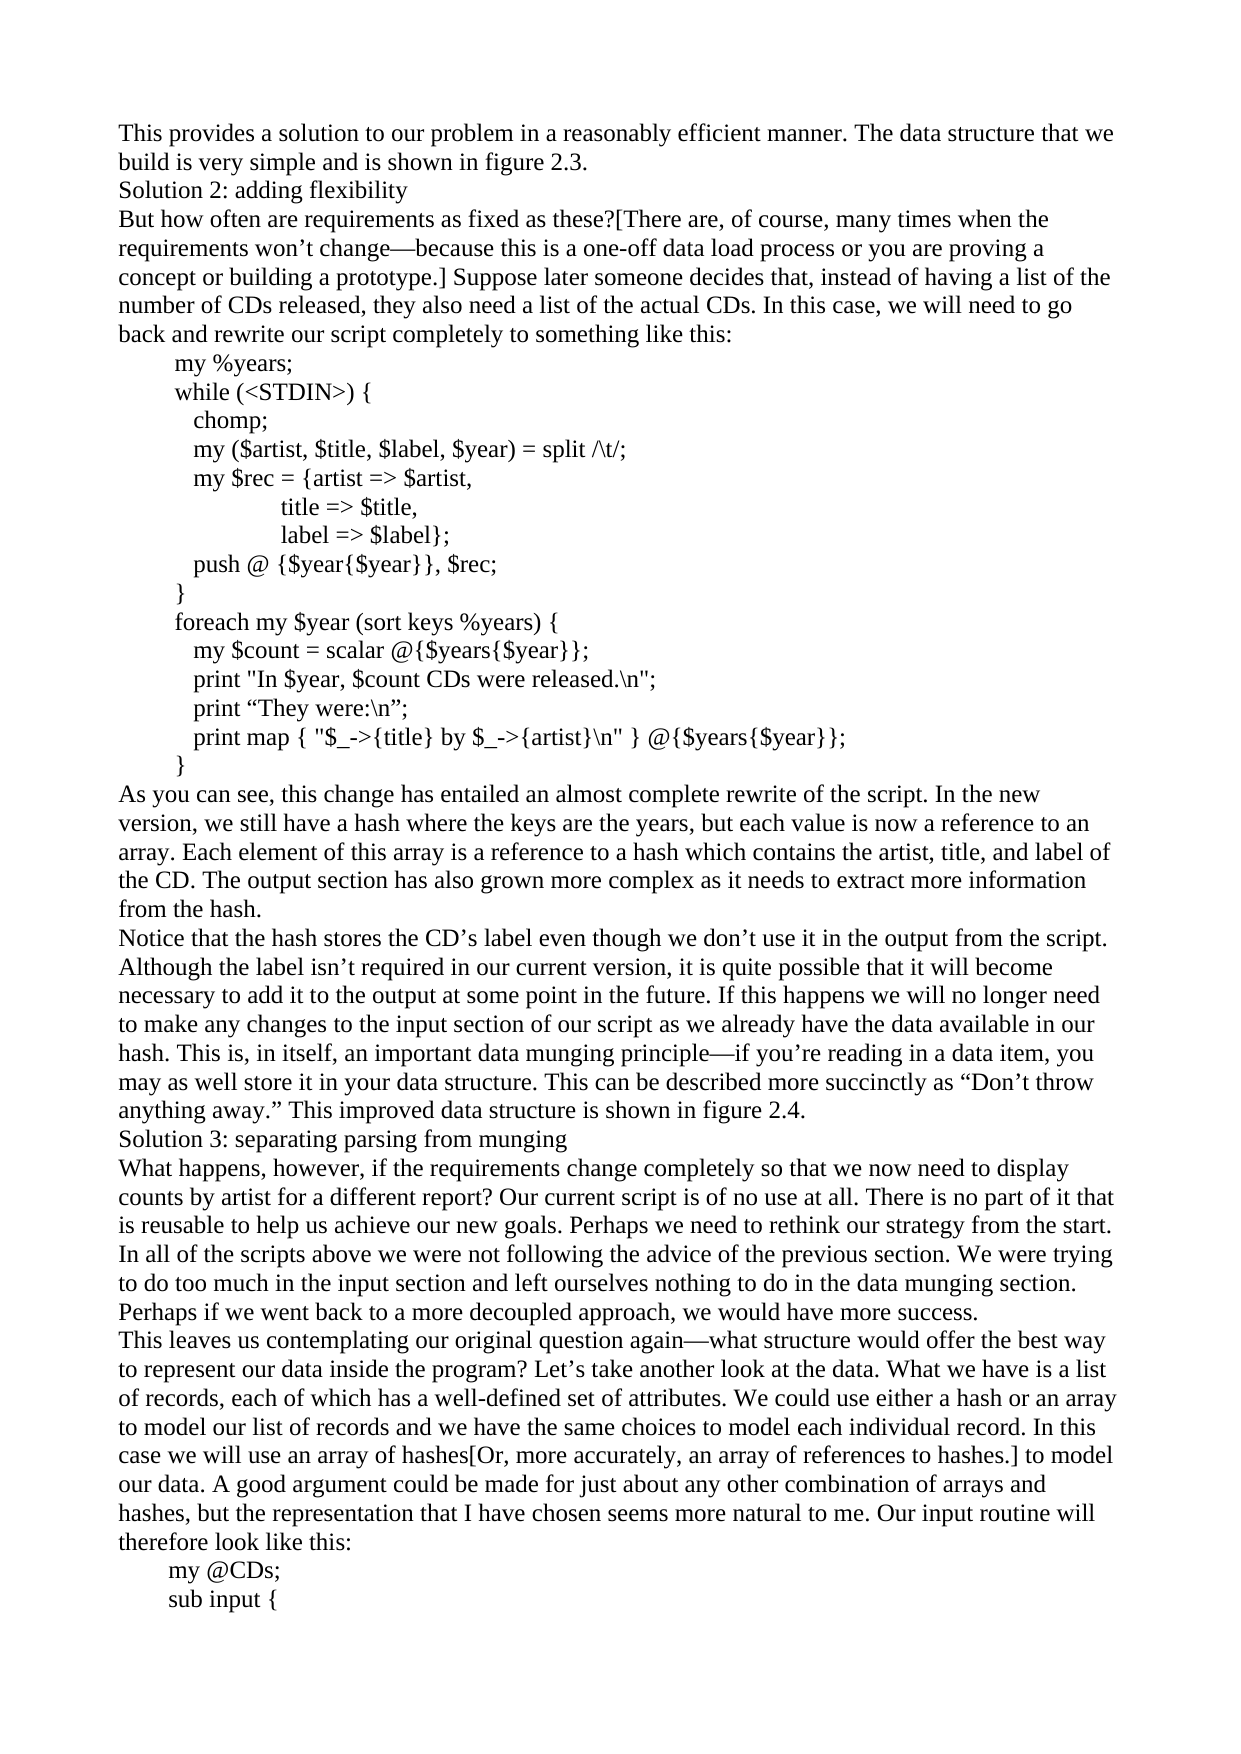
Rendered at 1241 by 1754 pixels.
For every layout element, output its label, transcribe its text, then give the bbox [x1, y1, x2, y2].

text title => $title, [118, 492, 1122, 521]
text my %years; [118, 348, 1122, 377]
text This provides a solution to our problem in a reasonably efficient manner. The data structure that we build is very simple and is shown in figure 2.3. [118, 118, 1122, 176]
text As you can see, this change has entailed an almost complete rewrite of the script. In the new version, we still have a hash where the keys are the years, but each value is now a reference to an array. Each element of this array is a reference to a hash which contains the artist, title, and label of the CD. The output section has also grown more complex as it needs to extract more information from the hash. [118, 779, 1122, 923]
text chomp; [118, 406, 1122, 434]
text What happens, however, if the requirements change completely so that we now need to display counts by artist for a different report? Our current script is of no use at all. There is no part of it that is reusable to help us achieve our new goals. Perhaps we need to rethink our strategy from the start. [118, 1153, 1122, 1239]
text sub input { [118, 1584, 1122, 1613]
text Solution 2: adding flexibility [118, 176, 1122, 204]
text foreach my $year (sort keys %years) { [118, 607, 1122, 636]
text my $rec = {artist => $artist, [118, 463, 1122, 492]
text my ($artist, $title, $label, $year) = split /\t/; [118, 434, 1122, 463]
text } [118, 751, 1122, 779]
text Solution 3: separating parsing from munging [118, 1124, 1122, 1153]
text while (<STDIN>) { [118, 377, 1122, 406]
text But how often are requirements as fixed as these?[There are, of course, many times when the requirements won’t change—because this is a one-off data load process or you are proving a concept or building a prototype.] Suppose later someone decides that, instead of having a list of the number of CDs released, they also need a list of the actual CDs. In this case, we will need to go back and rewrite our script completely to something like this: [118, 204, 1122, 348]
text my $count = scalar @{$years{$year}}; [118, 636, 1122, 664]
text } [118, 578, 1122, 607]
text print map { "$_->{title} by $_->{artist}\n" } @{$years{$year}}; [118, 722, 1122, 751]
text print “They were:\n”; [118, 693, 1122, 722]
text This leaves us contemplating our original question again—what structure would offer the best way to represent our data inside the program? Let’s take another look at the data. What we have is a list of records, each of which has a well-defined set of attributes. We could use either a hash or an array to model our list of records and we have the same choices to model each individual record. In this case we will use an array of hashes[Or, more accurately, an array of references to hashes.] to model our data. A good argument could be made for just about any other combination of arrays and hashes, but the representation that I have chosen seems more natural to me. Our input routine will therefore look like this: [118, 1326, 1122, 1556]
text print "In $year, $count CDs were released.\n"; [118, 664, 1122, 693]
text label => $label}; [118, 521, 1122, 549]
text my @CDs; [118, 1556, 1122, 1584]
text Notice that the hash stores the CD’s label even though we don’t use it in the output from the script. Although the label isn’t required in our current version, it is quite possible that it will become necessary to add it to the output at some point in the future. If this happens we will no longer need to make any changes to the input section of our script as we already have the data available in our hash. This is, in itself, an important data munging principle—if you’re reading in a data item, you may as well store it in your data structure. This can be described more succinctly as “Don’t throw anything away.” This improved data structure is shown in figure 2.4. [118, 923, 1122, 1124]
text push @ {$year{$year}}, $rec; [118, 549, 1122, 578]
text In all of the scripts above we were not following the advice of the previous section. We were trying to do too much in the input section and left ourselves nothing to do in the data munging section. Perhaps if we went back to a more decoupled approach, we would have more success. [118, 1239, 1122, 1326]
